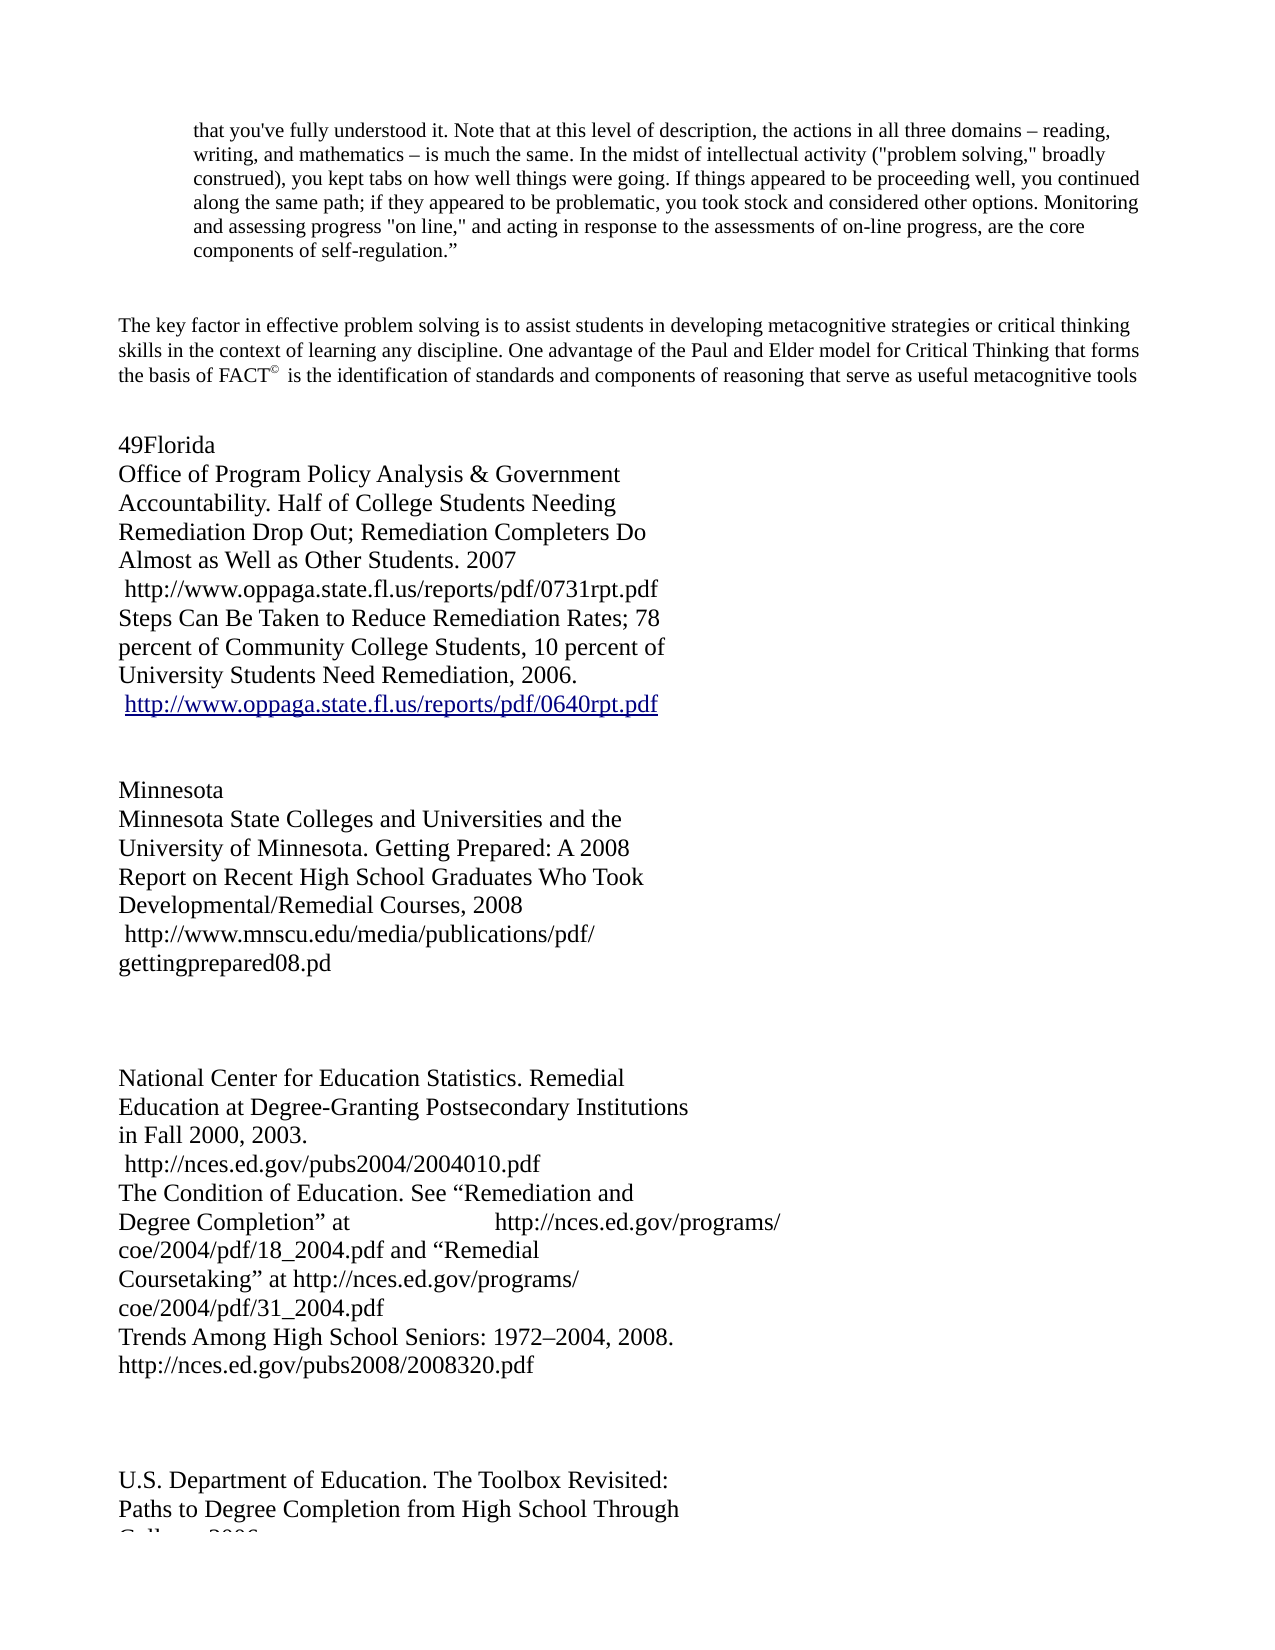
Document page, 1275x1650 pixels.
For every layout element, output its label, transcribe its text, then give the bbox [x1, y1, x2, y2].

text The key factor in effective problem solving is to assist students in developing metacognitive strategies or critical thinking skills in the context of learning any discipline. One advantage of the Paul and Elder model for Critical Thinking that forms the basis of FACT© is the identification of standards and components of reasoning that serve as useful metacognitive tools [118, 312, 1157, 387]
text that you've fully understood it. Note that at this level of description, the actions in all three domains – reading, writing, and mathematics – is much the same. In the midst of intellectual activity ("problem solving," broadly construed), you kept tabs on how well things were going. If things appeared to be proceeding well, you continued along the same path; if they appeared to be problematic, you took stock and considered other options. Monitoring and assessing progress "on line," and acting in response to the assessments of on-line progress, are the core components of self-regulation.” [118, 118, 1157, 262]
